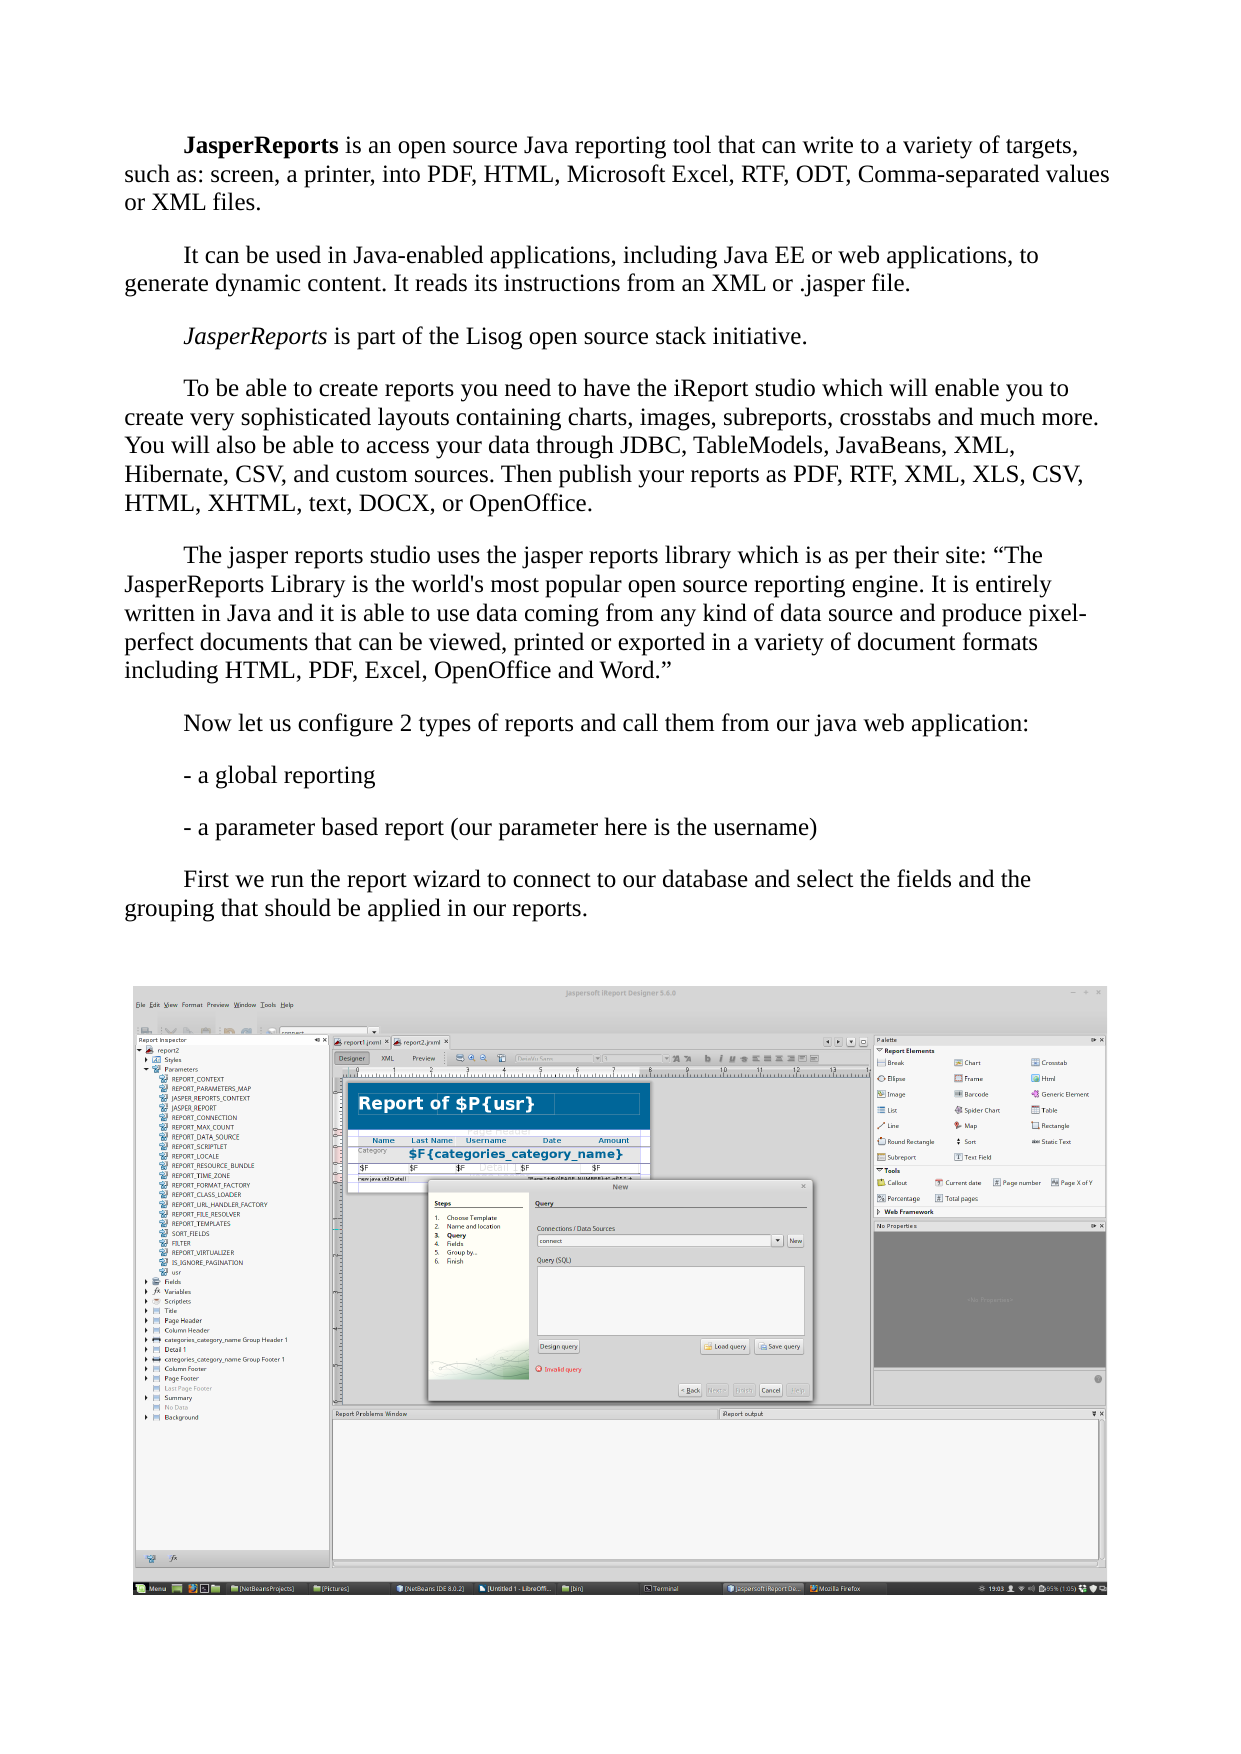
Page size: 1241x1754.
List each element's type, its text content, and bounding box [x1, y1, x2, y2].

text Now let us configure 2 types of reports and call them from our java web application: [124, 708, 1116, 736]
text It can be used in Java-enabled applications, including Java EE or web applications, to generate dynamic content. It reads its instructions from an XML or .jasper file. [124, 240, 1116, 297]
text JasperReports is part of the Lisog open source stack initiative. [124, 321, 1116, 349]
text - a parameter based report (our parameter here is the username) [124, 812, 1116, 841]
text The jasper reports studio uses the jasper reports library which is as per their site: “The JasperReports Library is the world's most popular open source reporting engine. It is entirely written in Java and it is able to use data coming from any kind of data source and produce pixel-perfect documents that can be viewed, printed or exported in a variety of document formats including HTML, PDF, Excel, OpenOffice and Word.” [124, 540, 1116, 684]
picture [133, 986, 1108, 1595]
text - a global reporting [124, 760, 1116, 789]
text JasperReports is an open source Java reporting tool that can write to a variety of targets, such as: screen, a printer, into PDF, HTML, Microsoft Excel, RTF, ODT, Comma-separated values or XML files. [124, 130, 1116, 216]
text First we run the report wizard to connect to our database and select the fields and the grouping that should be applied in our reports. [124, 864, 1116, 922]
text To be able to create reports you need to have the iReport studio which will enable you to create very sophisticated layouts containing charts, images, subreports, crosstabs and much more. You will also be able to access your data through JDBC, TableModels, JavaBeans, XML, Hibernate, CSV, and custom sources. Then publish your reports as PDF, RTF, XML, XLS, CSV, HTML, XHTML, text, DOCX, or OpenOffice. [124, 373, 1116, 517]
